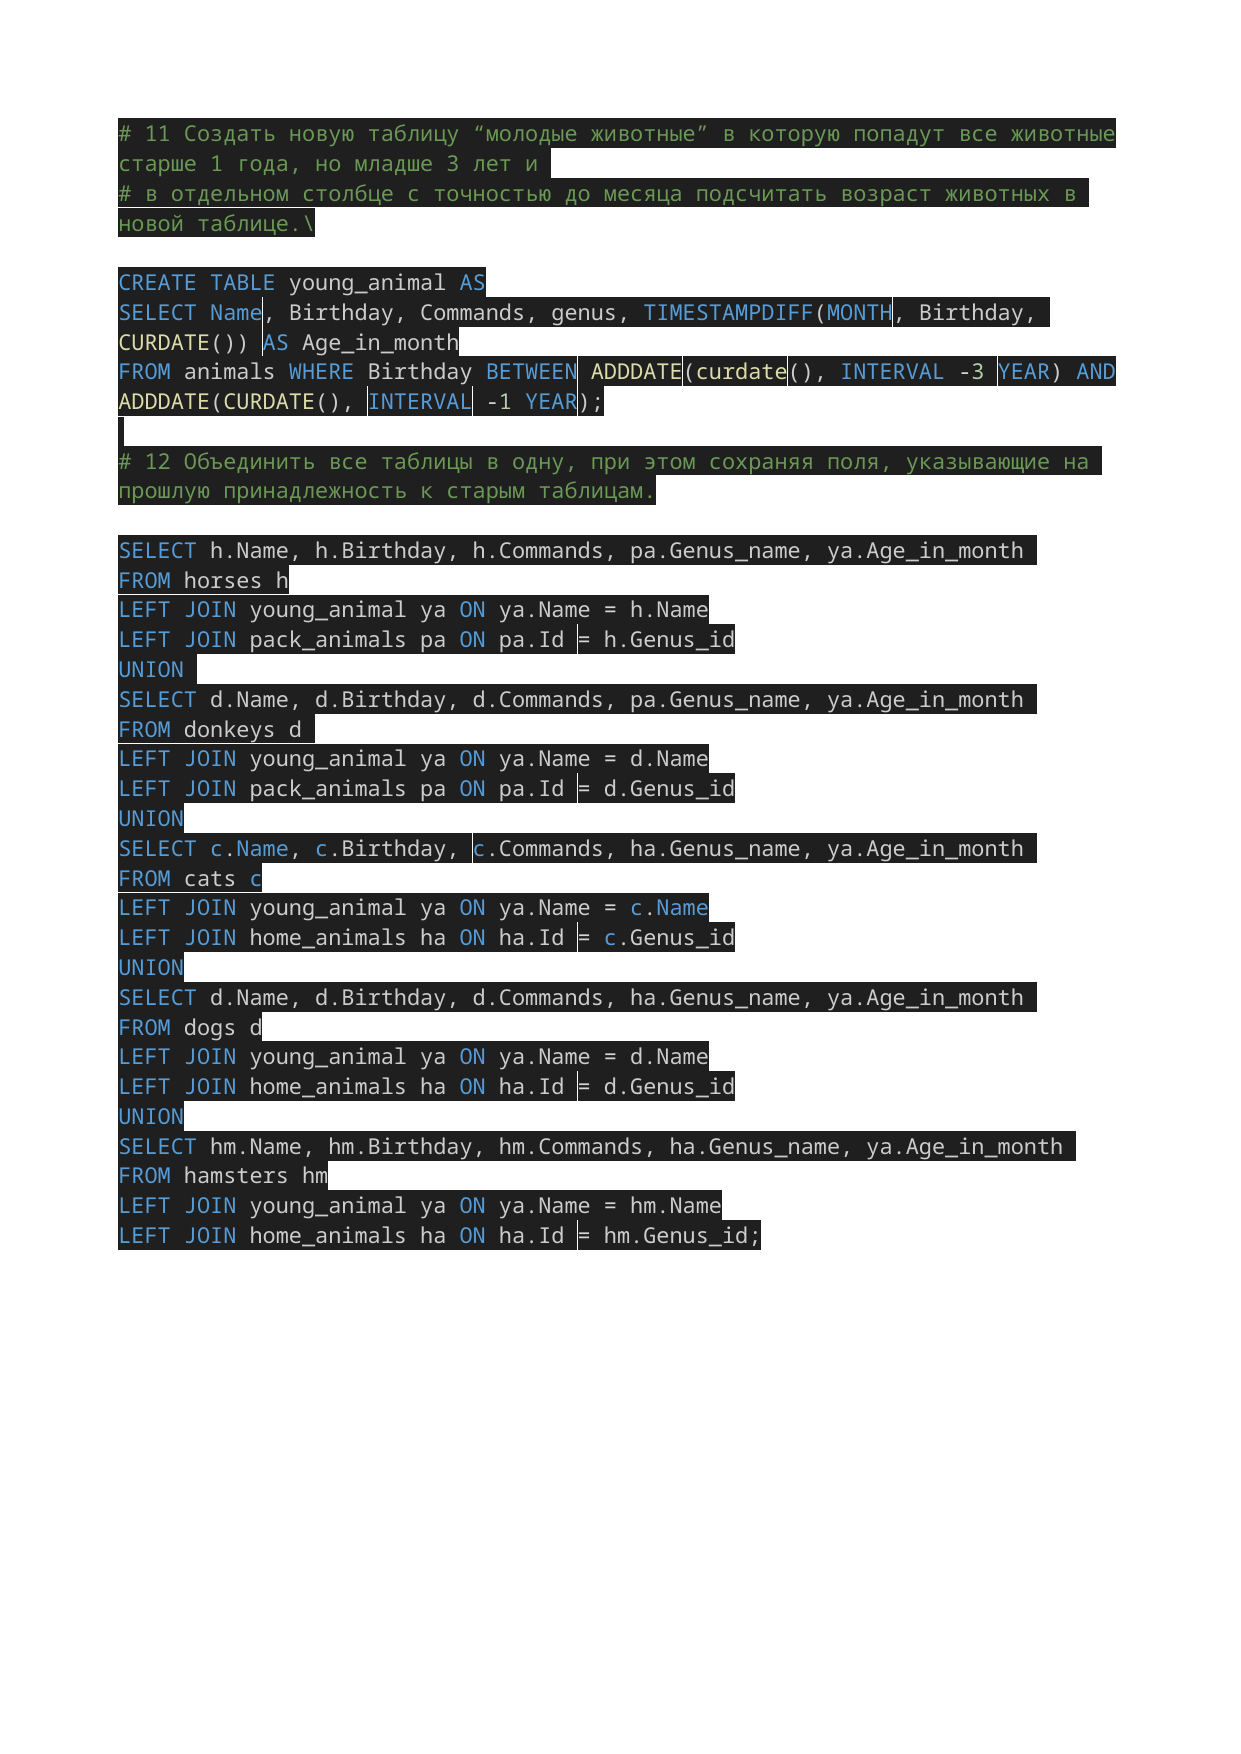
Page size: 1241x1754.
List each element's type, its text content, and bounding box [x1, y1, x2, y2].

text SELECT h.Name, h.Birthday, h.Commands, pa.Genus_name, ya.Age_in_month [118, 535, 1122, 565]
text FROM horses h [118, 565, 1122, 594]
text FROM hamsters hm [118, 1161, 1122, 1190]
text LEFT JOIN home_animals ha ON ha.Id = hm.Genus_id; [118, 1220, 1122, 1250]
text FROM dogs d [118, 1012, 1122, 1041]
text UNION [118, 1101, 1122, 1131]
text UNION [118, 803, 1122, 833]
text LEFT JOIN young_animal ya ON ya.Name = hm.Name [118, 1190, 1122, 1220]
text # 11 Создать новую таблицу “молодые животные” в которую попадут все животные старше 1 года, но младше 3 лет и [118, 118, 1122, 178]
text LEFT JOIN home_animals ha ON ha.Id = c.Genus_id [118, 922, 1122, 952]
text LEFT JOIN pack_animals pa ON pa.Id = h.Genus_id [118, 624, 1122, 654]
text # 12 Объединить все таблицы в одну, при этом сохраняя поля, указывающие на прошлую принадлежность к старым таблицам. [118, 446, 1122, 505]
text SELECT d.Name, d.Birthday, d.Commands, pa.Genus_name, ya.Age_in_month [118, 684, 1122, 714]
text FROM animals WHERE Birthday BETWEEN ADDDATE(curdate(), INTERVAL -3 YEAR) AND ADDDATE(CURDATE(), INTERVAL -1 YEAR); [118, 356, 1122, 416]
text LEFT JOIN young_animal ya ON ya.Name = d.Name [118, 1041, 1122, 1071]
text UNION [118, 654, 1122, 684]
text SELECT hm.Name, hm.Birthday, hm.Commands, ha.Genus_name, ya.Age_in_month [118, 1131, 1122, 1161]
text LEFT JOIN young_animal ya ON ya.Name = h.Name [118, 594, 1122, 624]
text CREATE TABLE young_animal AS [118, 267, 1122, 297]
text SELECT c.Name, c.Birthday, c.Commands, ha.Genus_name, ya.Age_in_month [118, 833, 1122, 863]
text LEFT JOIN young_animal ya ON ya.Name = d.Name [118, 743, 1122, 773]
text SELECT d.Name, d.Birthday, d.Commands, ha.Genus_name, ya.Age_in_month [118, 982, 1122, 1012]
text LEFT JOIN pack_animals pa ON pa.Id = d.Genus_id [118, 773, 1122, 803]
text FROM donkeys d [118, 714, 1122, 743]
text SELECT Name, Birthday, Commands, genus, TIMESTAMPDIFF(MONTH, Birthday, CURDATE()) AS Age_in_month [118, 297, 1122, 356]
text LEFT JOIN young_animal ya ON ya.Name = c.Name [118, 892, 1122, 922]
text # в отдельном столбце с точностью до месяца подсчитать возраст животных в новой таблице.\ [118, 178, 1122, 237]
text UNION [118, 952, 1122, 982]
text LEFT JOIN home_animals ha ON ha.Id = d.Genus_id [118, 1071, 1122, 1101]
text FROM cats c [118, 863, 1122, 892]
